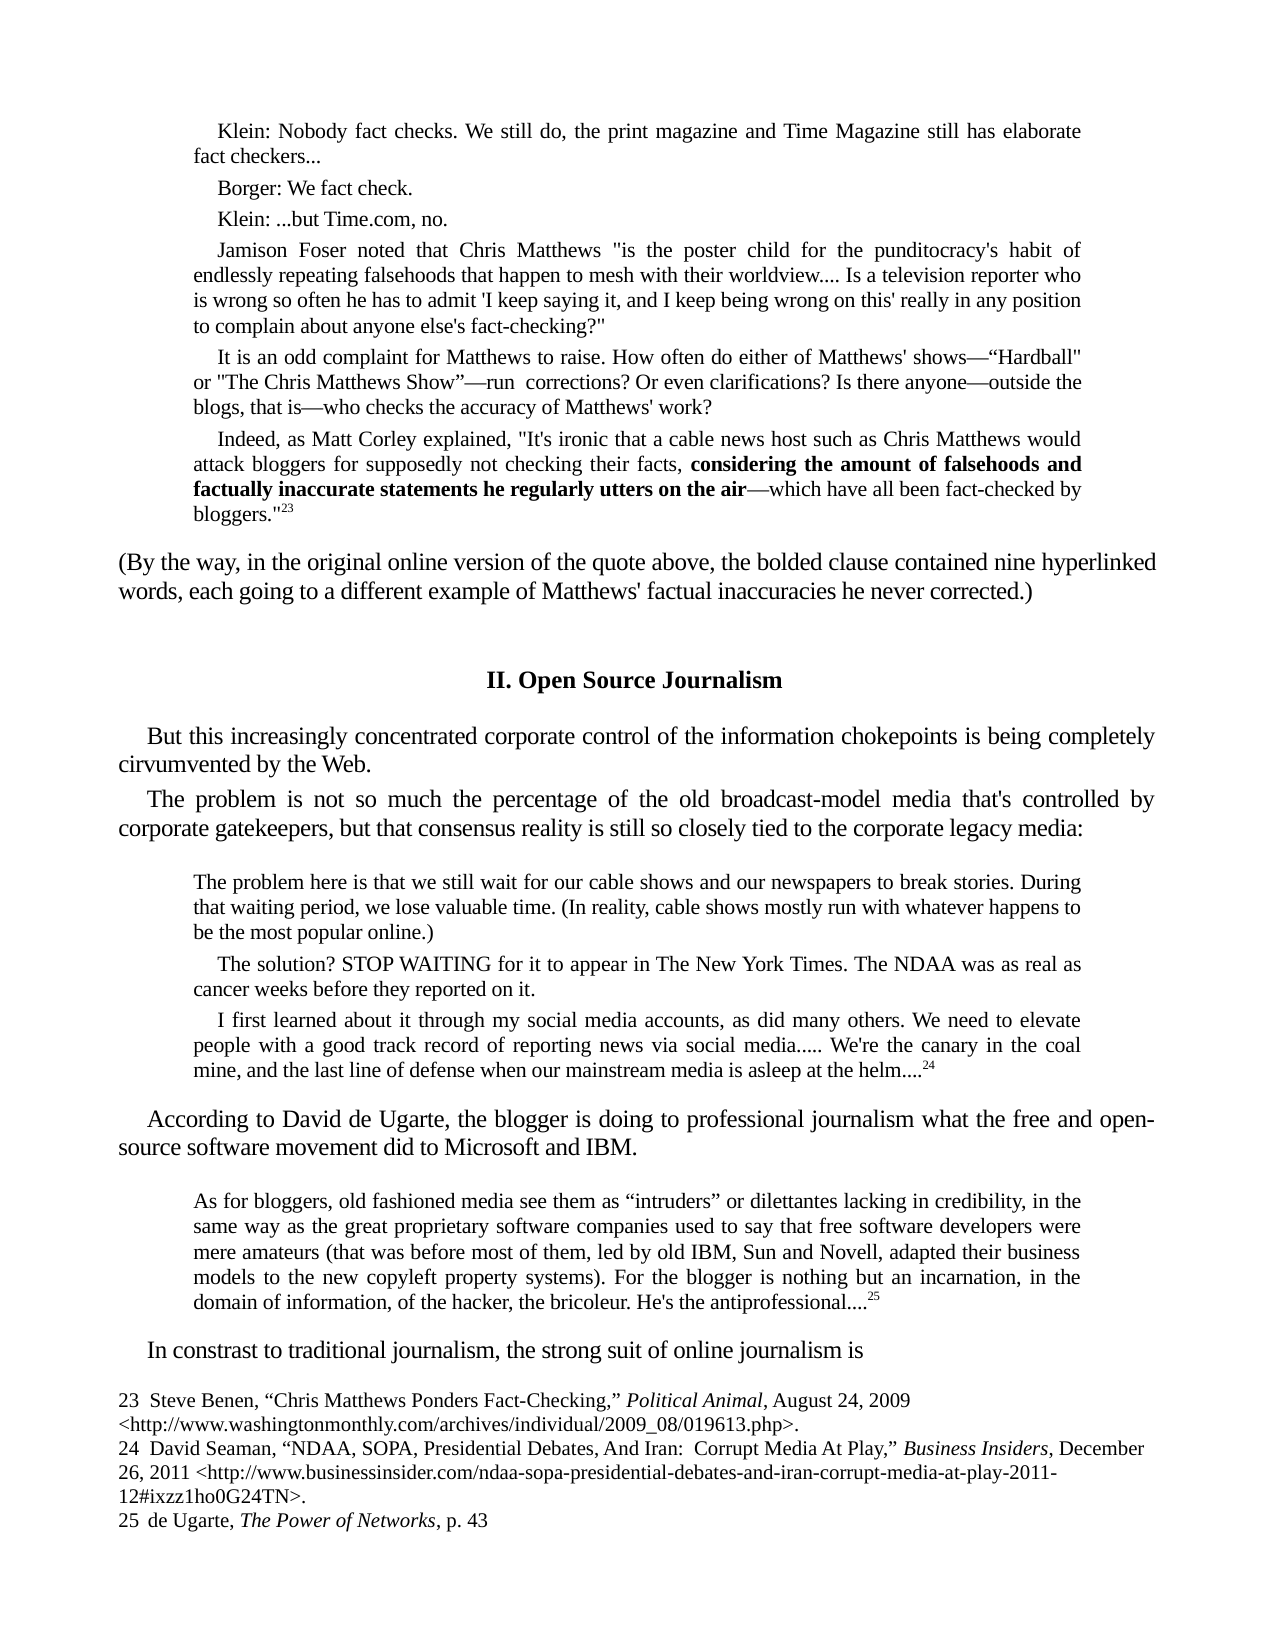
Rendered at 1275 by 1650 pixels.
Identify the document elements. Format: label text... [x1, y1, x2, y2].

text I first learned about it through my social media accounts, as did many others. We need to elevate people with a good track record of reporting news via social media..... We're the canary in the coal mine, and the last line of defense when our mainstream media is asleep at the helm.... [193, 1007, 1082, 1083]
text The solution? STOP WAITING for it to appear in The New York Times. The NDAA was as real as cancer weeks before they reported on it. [193, 951, 1082, 1001]
text The problem here is that we still wait for our cable shows and our newspapers to break stories. During that waiting period, we lose valuable time. (In reality, cable shows mostly run with whatever happens to be the most popular online.) [193, 869, 1082, 944]
text But this increasingly concentrated corporate control of the information chokepoints is being completely cirvumvented by the Web. [118, 721, 1157, 778]
text Jamison Foser noted that Chris Matthews "is the poster child for the punditocracy's habit of endlessly repeating falsehoods that happen to mesh with their worldview.... Is a television reporter who is wrong so often he has to admit 'I keep saying it, and I keep being wrong on this' really in any position to complain about anyone else's fact-checking?" [193, 237, 1082, 338]
text The problem is not so much the percentage of the old broadcast-model media that's controlled by corporate gatekeepers, but that consensus reality is still so closely tied to the corporate legacy media: [118, 784, 1157, 842]
title II. Open Source Journalism [118, 665, 1157, 694]
text Indeed, as Matt Corley explained, "It's ironic that a cable news host such as Chris Matthews would attack bloggers for supposedly not checking their facts, considering the amount of falsehoods and factually inaccurate statements he regularly utters on the air—which have all been fact-checked by bloggers." [193, 426, 1082, 526]
text Steve Benen, “Chris Matthews Ponders Fact-Checking,” Political Animal, August 24, 2009 <http://www.washingtonmonthly.com/archives/individual/2009_08/019613.php>. [118, 1387, 1157, 1436]
text According to David de Ugarte, the blogger is doing to professional journalism what the free and open-source software movement did to Microsoft and IBM. [118, 1104, 1157, 1161]
text In constrast to traditional journalism, the strong suit of online journalism is [118, 1335, 1157, 1364]
text As for bloggers, old fashioned media see them as “intruders” or dilettantes lacking in credibility, in the same way as the great proprietary software companies used to say that free software developers were mere amateurs (that was before most of them, led by old IBM, Sun and Novell, adapted their business models to the new copyleft property systems). For the blogger is nothing but an incarnation, in the domain of information, of the hacker, the bricoleur. He's the antiprofessional.... [193, 1188, 1082, 1314]
text Klein: ...but Time.com, no. [193, 206, 1082, 231]
text de Ugarte, The Power of Networks, p. 43 [118, 1508, 1157, 1532]
text David Seaman, “NDAA, SOPA, Presidential Debates, And Iran: Corrupt Media At Play,” Business Insiders, December 26, 2011 <http://www.businessinsider.com/ndaa-sopa-presidential-debates-and-iran-corrupt-media-at-play-2011-12#ixzz1ho0G24TN>. [118, 1436, 1157, 1508]
text Klein: Nobody fact checks. We still do, the print magazine and Time Magazine still has elaborate fact checkers... [193, 118, 1082, 168]
text Borger: We fact check. [193, 174, 1082, 200]
text It is an odd complaint for Matthews to raise. How often do either of Matthews' shows—“Hardball" or "The Chris Matthews Show”—run corrections? Or even clarifications? Is there anyone—outside the blogs, that is—who checks the accuracy of Matthews' work? [193, 344, 1082, 419]
text (By the way, in the original online version of the quote above, the bolded clause contained nine hyperlinked words, each going to a different example of Matthews' factual inaccuracies he never corrected.) [118, 547, 1157, 605]
